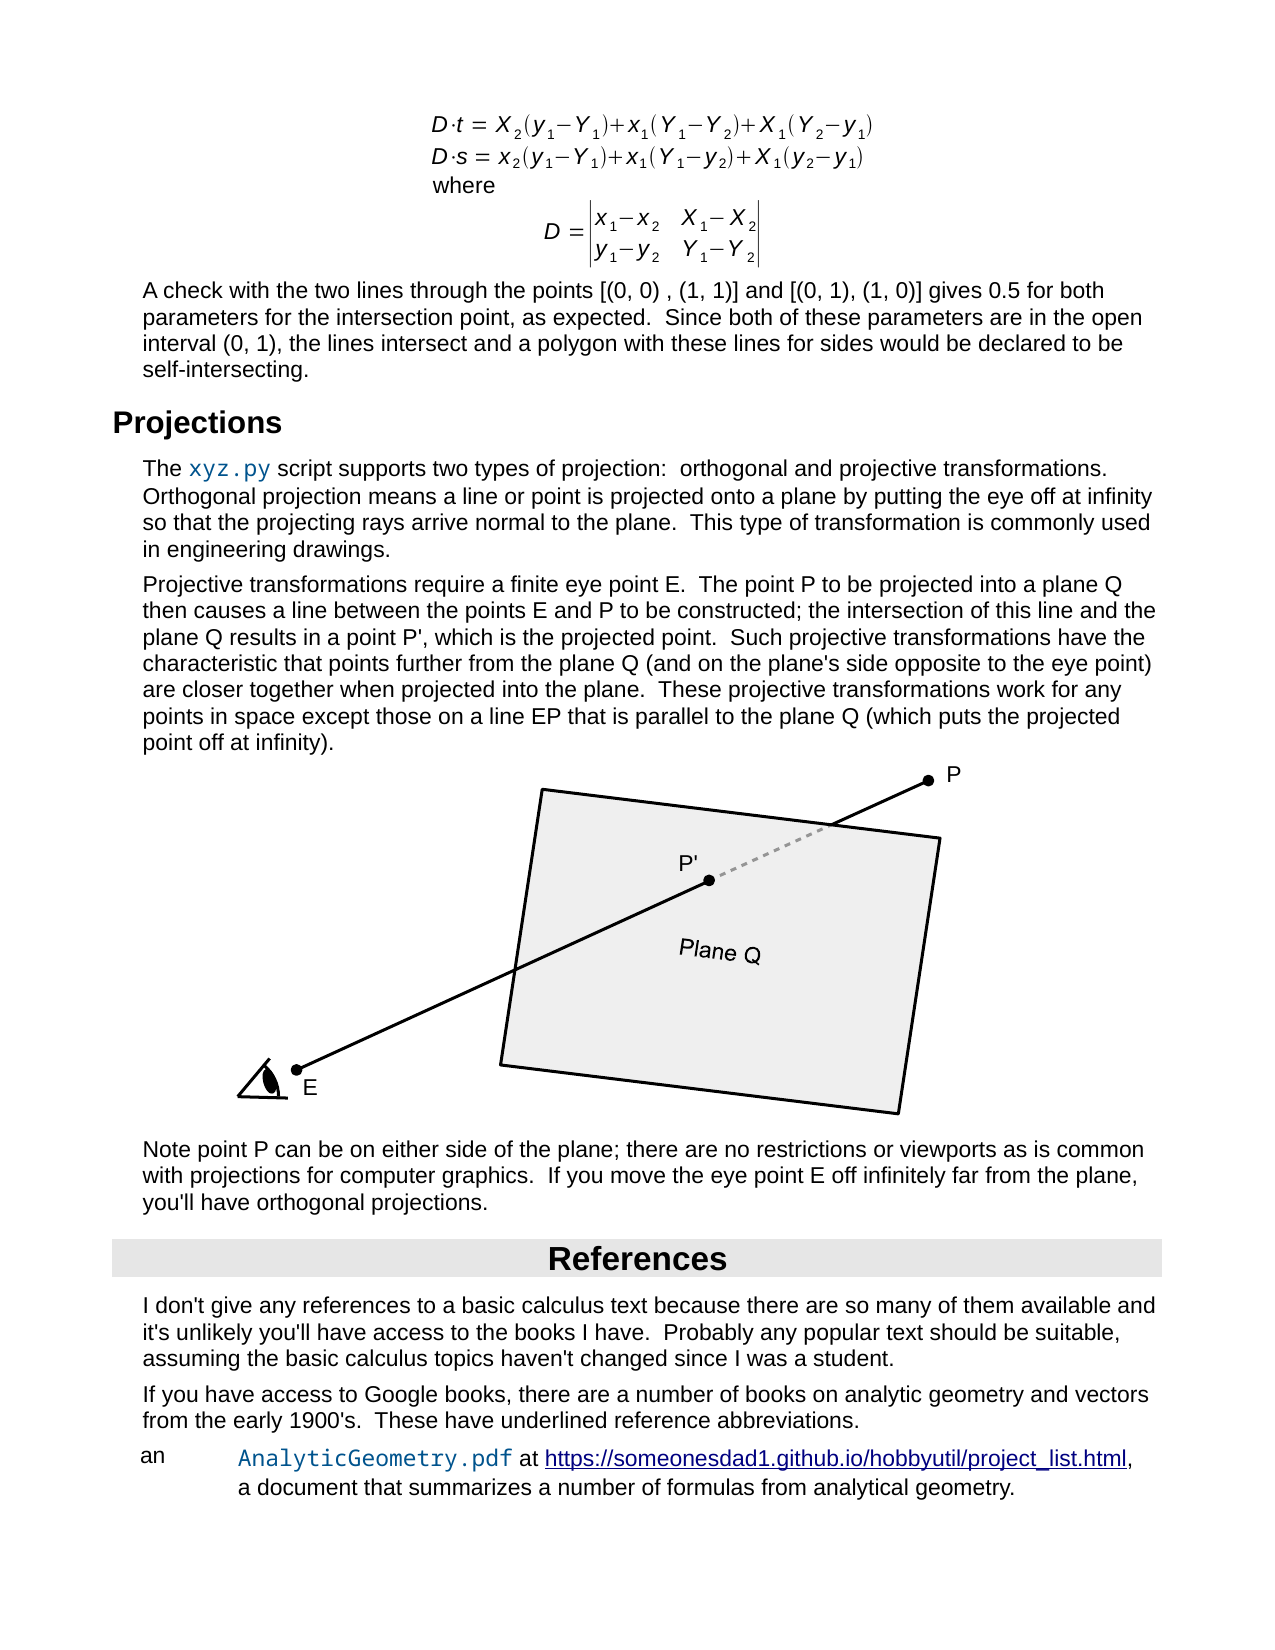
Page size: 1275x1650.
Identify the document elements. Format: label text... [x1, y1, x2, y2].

table_header AnalyticGeometry.pdf at https://someonesdad1.github.io/hobbyutil/project_list.html, a document that summarizes a number of formulas from analytical geometry. [238, 1442, 1150, 1509]
table_header an [140, 1442, 238, 1509]
subtitle References [112, 1239, 1162, 1277]
subtitle Projections [112, 404, 1162, 440]
text Projective transformations require a finite eye point E. The point P to be projected into a plane Q then causes a line between the points E and P to be constructed; the intersection of this line and the plane Q results in a point P', which is the projected point. Such projective transformations have the characteristic that points further from the plane Q (and on the plane's side opposite to the eye point) are closer together when projected into the plane. These projective transformations work for any points in space except those on a line EP that is parallel to the plane Q (which puts the projected point off at infinity). [142, 571, 1162, 755]
text If you have access to Google books, there are a number of books on analytic geometry and vectors from the early 1900's. These have underlined reference abbreviations. [142, 1381, 1162, 1433]
text Note point P can be on either side of the plane; there are no restrictions or viewports as is common with projections for computer graphics. If you move the eye point E off infinitely far from the plane, you'll have orthogonal projections. [142, 764, 1162, 1215]
text I don't give any references to a basic calculus text because there are so many of them available and it's unlikely you'll have access to the books I have. Probably any popular text should be suitable, assuming the basic calculus topics haven't changed since I was a student. [142, 1292, 1162, 1372]
text A check with the two lines through the points [(0, 0) , (1, 1)] and [(0, 1), (1, 0)] gives 0.5 for both parameters for the intersection point, as expected. Since both of these parameters are in the open interval (0, 1), the lines intersect and a polygon with these lines for sides would be declared to be self-intersecting. [142, 277, 1162, 383]
text The xyz.py script supports two types of projection: orthogonal and projective transformations. Orthogonal projection means a line or point is projected onto a plane by putting the eye off at infinity so that the projecting rays arrive normal to the plane. This type of transformation is commonly used in engineering drawings. [142, 452, 1162, 562]
